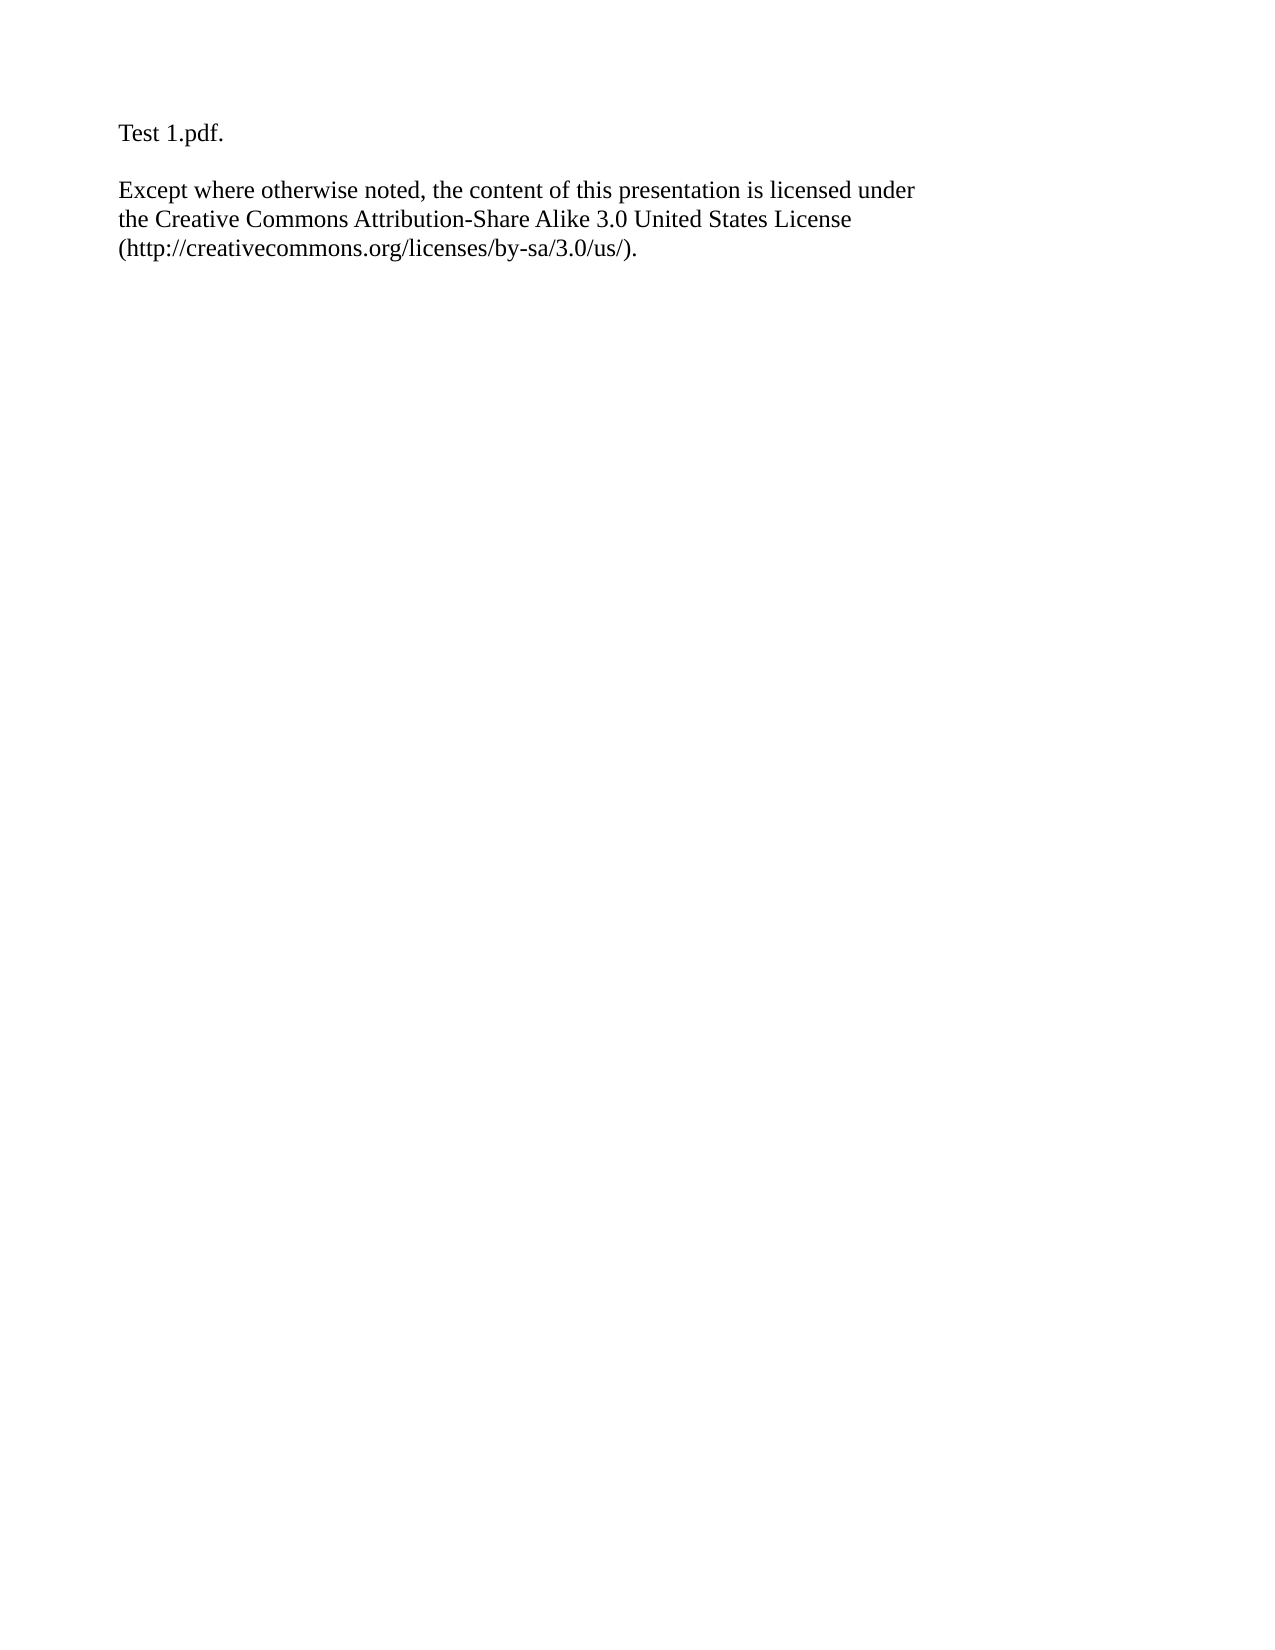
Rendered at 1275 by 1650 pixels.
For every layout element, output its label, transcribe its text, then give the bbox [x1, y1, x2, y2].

text Except where otherwise noted, the content of this presentation is licensed under [118, 176, 1157, 204]
text Test 1.pdf. [118, 118, 1157, 147]
text the Creative Commons Attribution-Share Alike 3.0 United States License (http://creativecommons.org/licenses/by-sa/3.0/us/). [118, 204, 1157, 262]
